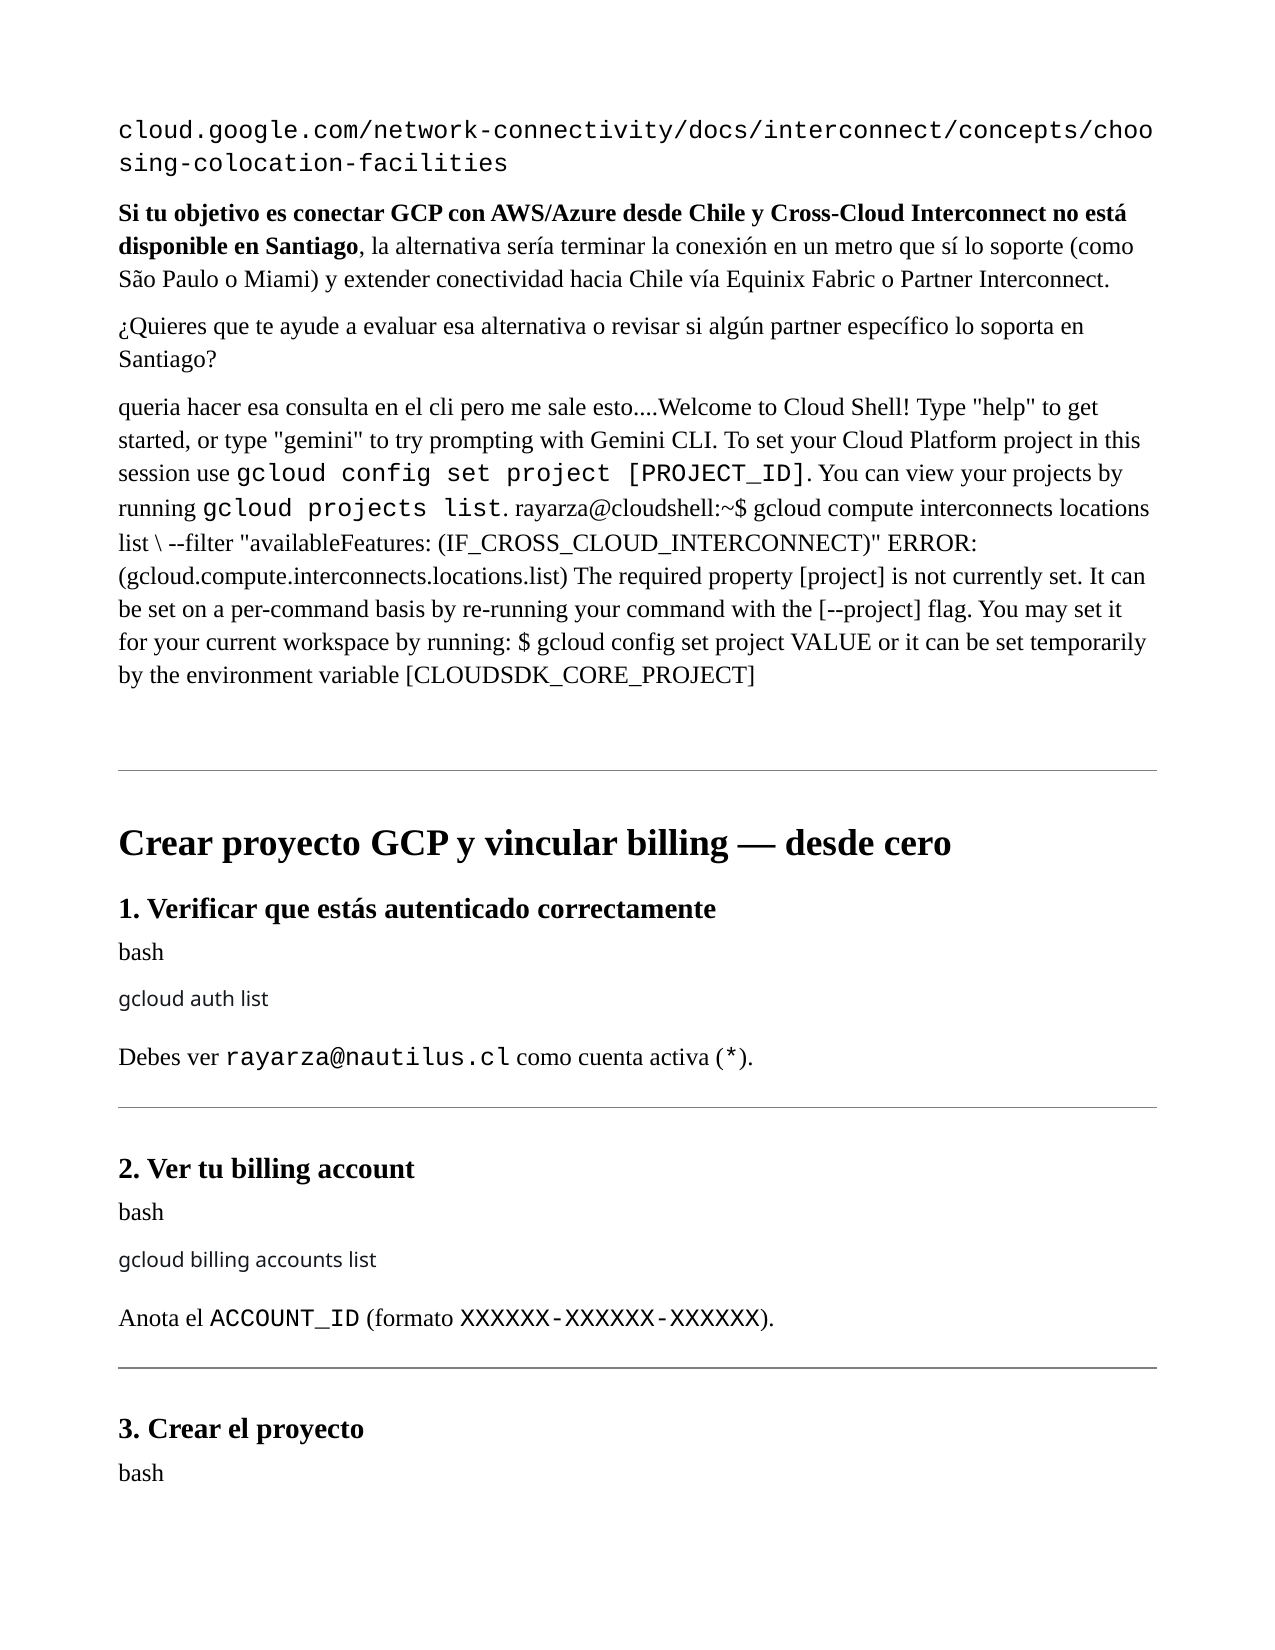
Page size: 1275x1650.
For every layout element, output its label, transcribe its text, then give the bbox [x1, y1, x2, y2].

subtitle 1. Verificar que estás autenticado correctamente [118, 891, 1157, 924]
text bash [118, 1197, 1157, 1226]
subtitle 2. Ver tu billing account [118, 1151, 1157, 1185]
subtitle 3. Crear el proyecto [118, 1412, 1157, 1445]
text Si tu objetivo es conectar GCP con AWS/Azure desde Chile y Cross-Cloud Interconnect no está disponible en Santiago, la alternativa sería terminar la conexión en un metro que sí lo soporte (como São Paulo o Miami) y extender conectividad hacia Chile vía Equinix Fabric o Partner Interconnect. [118, 198, 1157, 292]
text cloud.google.com/network-connectivity/docs/interconnect/concepts/choosing-colocation-facilities [118, 118, 1157, 179]
text Debes ver rayarza@nautilus.cl como cuenta activa (*). [118, 1042, 1157, 1073]
text ¿Quieres que te ayude a evaluar esa alternativa o revisar si algún partner específico lo soporta en Santiago? [118, 311, 1157, 373]
text Anota el ACCOUNT_ID (formato XXXXXX-XXXXXX-XXXXXX). [118, 1303, 1157, 1334]
text gcloud billing accounts list [118, 1245, 1157, 1273]
text bash [118, 1458, 1157, 1486]
text gcloud auth list [118, 984, 1157, 1013]
text queria hacer esa consulta en el cli pero me sale esto....Welcome to Cloud Shell! Type "help" to get started, or type "gemini" to try prompting with Gemini CLI. To set your Cloud Platform project in this session use gcloud config set project [PROJECT_ID]. You can view your projects by running gcloud projects list. rayarza@cloudshell:~$ gcloud compute interconnects locations list \ --filter "availableFeatures: (IF_CROSS_CLOUD_INTERCONNECT)" ERROR: (gcloud.compute.interconnects.locations.list) The required property [project] is not currently set. It can be set on a per-command basis by re-running your command with the [--project] flag. You may set it for your current workspace by running: $ gcloud config set project VALUE or it can be set temporarily by the environment variable [CLOUDSDK_CORE_PROJECT] [118, 392, 1157, 689]
text bash [118, 937, 1157, 966]
subtitle Crear proyecto GCP y vincular billing — desde cero [118, 821, 1157, 864]
